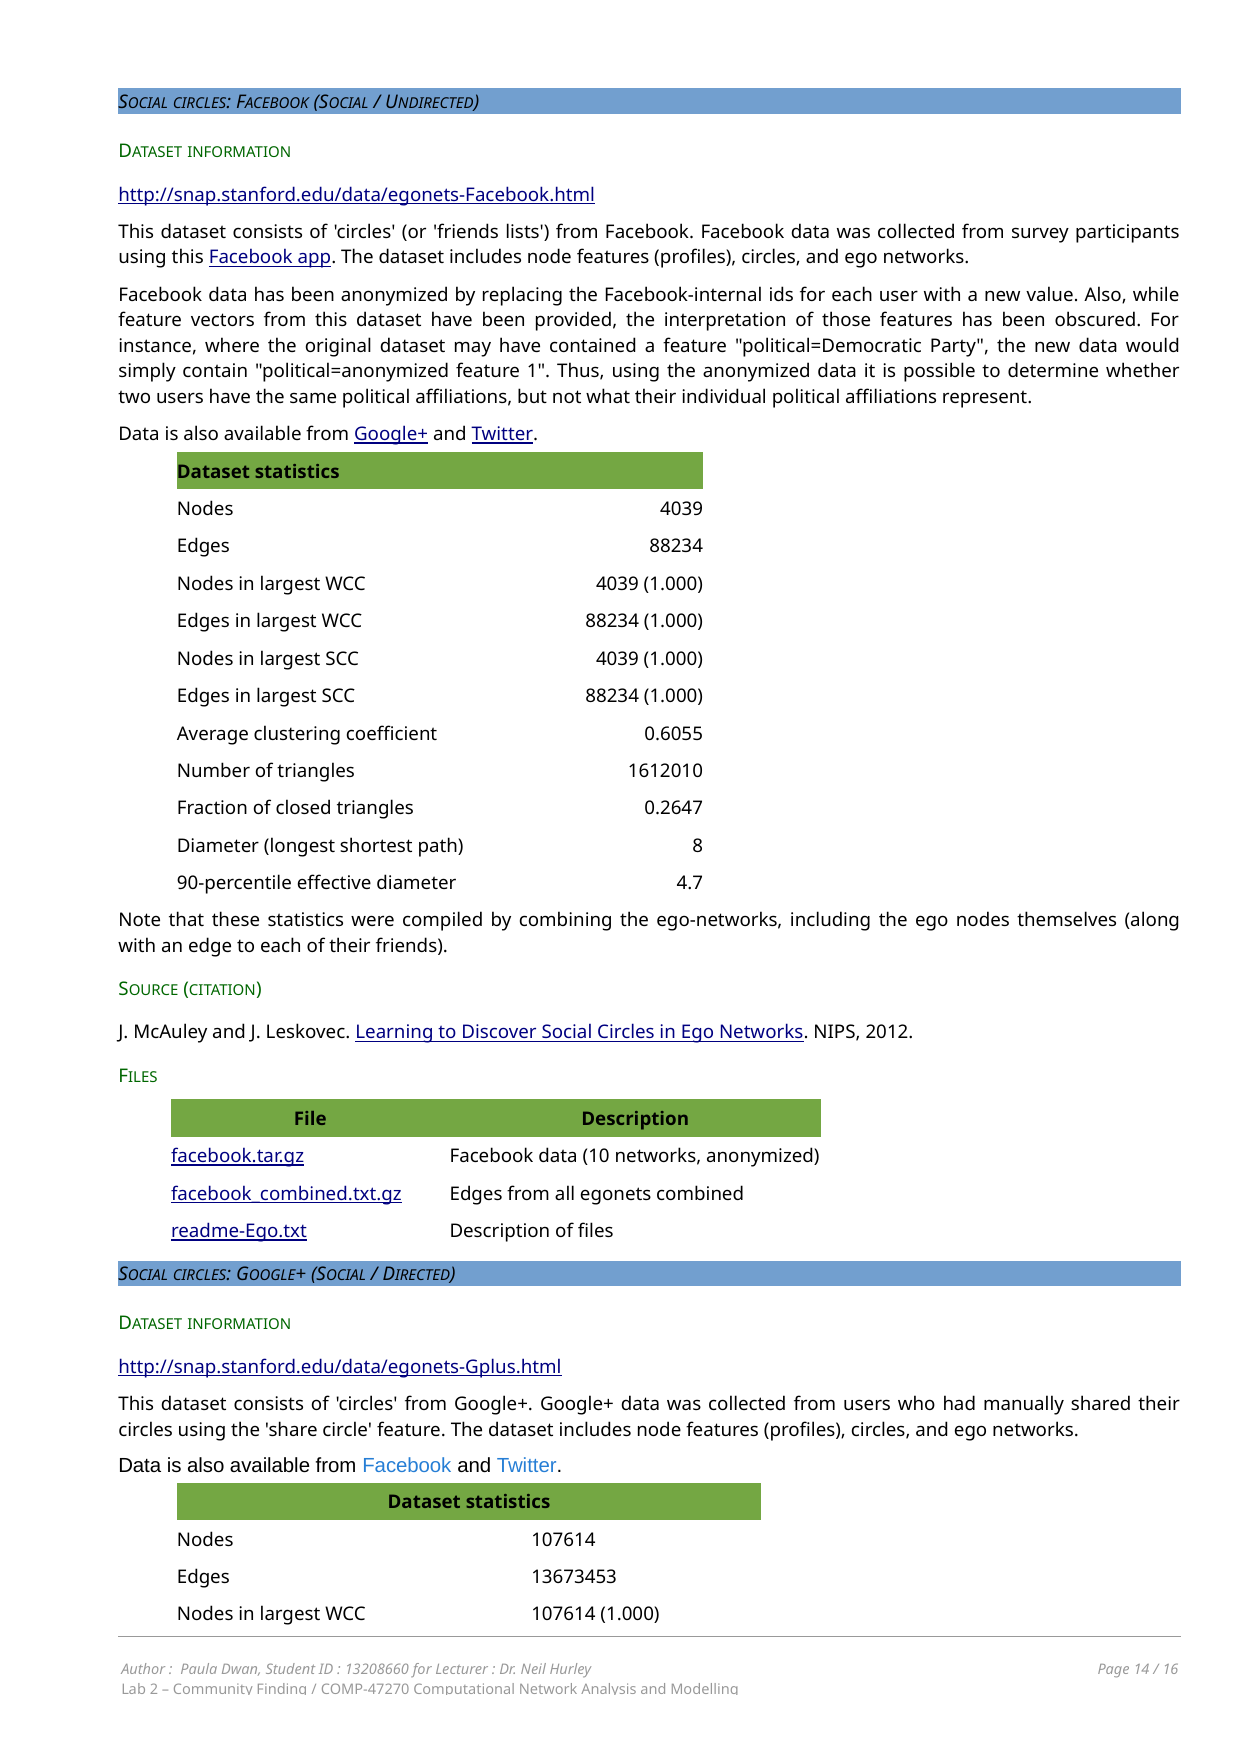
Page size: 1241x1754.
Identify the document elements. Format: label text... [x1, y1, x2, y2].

table_cell Facebook data (10 networks, anonymized) [449, 1137, 821, 1174]
table_cell Fraction of closed triangles [177, 789, 525, 826]
table_cell 0.6055 [525, 714, 703, 751]
table_cell 107614 (1.000) [531, 1595, 761, 1632]
table_cell Nodes in largest SCC [177, 639, 525, 676]
table_cell 4039 (1.000) [525, 639, 703, 676]
table_cell Nodes in largest WCC [177, 564, 525, 602]
table_cell Edges [177, 527, 525, 564]
table_cell 4039 (1.000) [525, 564, 703, 602]
table_cell facebook_combined.txt.gz [171, 1174, 449, 1211]
text Facebook data has been anonymized by replacing the Facebook-internal ids for each user with a new value. Also, while feature vectors from this dataset have been provided, the interpretation of those features has been obscured. For instance, where the original dataset may have contained a feature "political=Democratic Party", the new data would simply contain "political=anonymized feature 1". Thus, using the anonymized data it is possible to determine whether two users have the same political affiliations, but not what their individual political affiliations represent. [118, 281, 1181, 409]
table_cell 90-percentile effective diameter [177, 864, 525, 901]
text Note that these statistics were compiled by combining the ego-networks, including the ego nodes themselves (along with an edge to each of their friends). [118, 907, 1181, 958]
table_cell 13673453 [531, 1557, 761, 1595]
table_cell Average clustering coefficient [177, 714, 525, 751]
subtitle Files [118, 1062, 1181, 1087]
table_cell Nodes in largest WCC [177, 1595, 531, 1632]
table_cell 88234 (1.000) [525, 602, 703, 639]
table_cell 1612010 [525, 751, 703, 789]
table_cell readme-Ego.txt [171, 1211, 449, 1249]
text This dataset consists of 'circles' (or 'friends lists') from Facebook. Facebook data was collected from survey participants using this Facebook app. The dataset includes node features (profiles), circles, and ego networks. [118, 218, 1181, 269]
table_cell Diameter (longest shortest path) [177, 826, 525, 863]
text http://snap.stanford.edu/data/egonets-Gplus.html [118, 1353, 1181, 1378]
text J. McAuley and J. Leskovec. Learning to Discover Social Circles in Ego Networks. NIPS, 2012. [118, 1019, 1181, 1044]
subtitle Social circles: Facebook (Social / Undirected) [118, 88, 1181, 114]
table_cell 88234 [525, 527, 703, 564]
table_cell Nodes [177, 490, 525, 527]
text Data is also available from Google+ and Twitter. [118, 421, 1181, 446]
table_header File [171, 1099, 449, 1137]
table_header Description [449, 1099, 821, 1137]
table_cell Edges from all egonets combined [449, 1174, 821, 1211]
table_cell 8 [525, 826, 703, 863]
table_header Dataset statistics [177, 452, 703, 489]
table_cell 4039 [525, 490, 703, 527]
table_cell 4.7 [525, 864, 703, 901]
table_header Dataset statistics [177, 1483, 761, 1520]
table_cell Edges in largest SCC [177, 676, 525, 714]
table_cell 107614 [531, 1520, 761, 1557]
table_cell 0.2647 [525, 789, 703, 826]
subtitle Dataset information [118, 138, 1181, 163]
text http://snap.stanford.edu/data/egonets-Facebook.html [118, 181, 1181, 206]
table_cell Nodes [177, 1520, 531, 1557]
subtitle Social circles: Google+ (Social / Directed) [118, 1261, 1181, 1286]
subtitle Source (citation) [118, 976, 1181, 1001]
table_cell Edges [177, 1557, 531, 1595]
text Data is also available from Facebook and Twitter. [118, 1453, 1181, 1477]
table_cell Number of triangles [177, 751, 525, 789]
table_cell Edges in largest WCC [177, 602, 525, 639]
table_cell facebook.tar.gz [171, 1137, 449, 1174]
table_cell 88234 (1.000) [525, 676, 703, 714]
subtitle Dataset information [118, 1310, 1181, 1335]
text This dataset consists of 'circles' from Google+. Google+ data was collected from users who had manually shared their circles using the 'share circle' feature. The dataset includes node features (profiles), circles, and ego networks. [118, 1390, 1181, 1441]
table_cell Description of files [449, 1211, 821, 1249]
